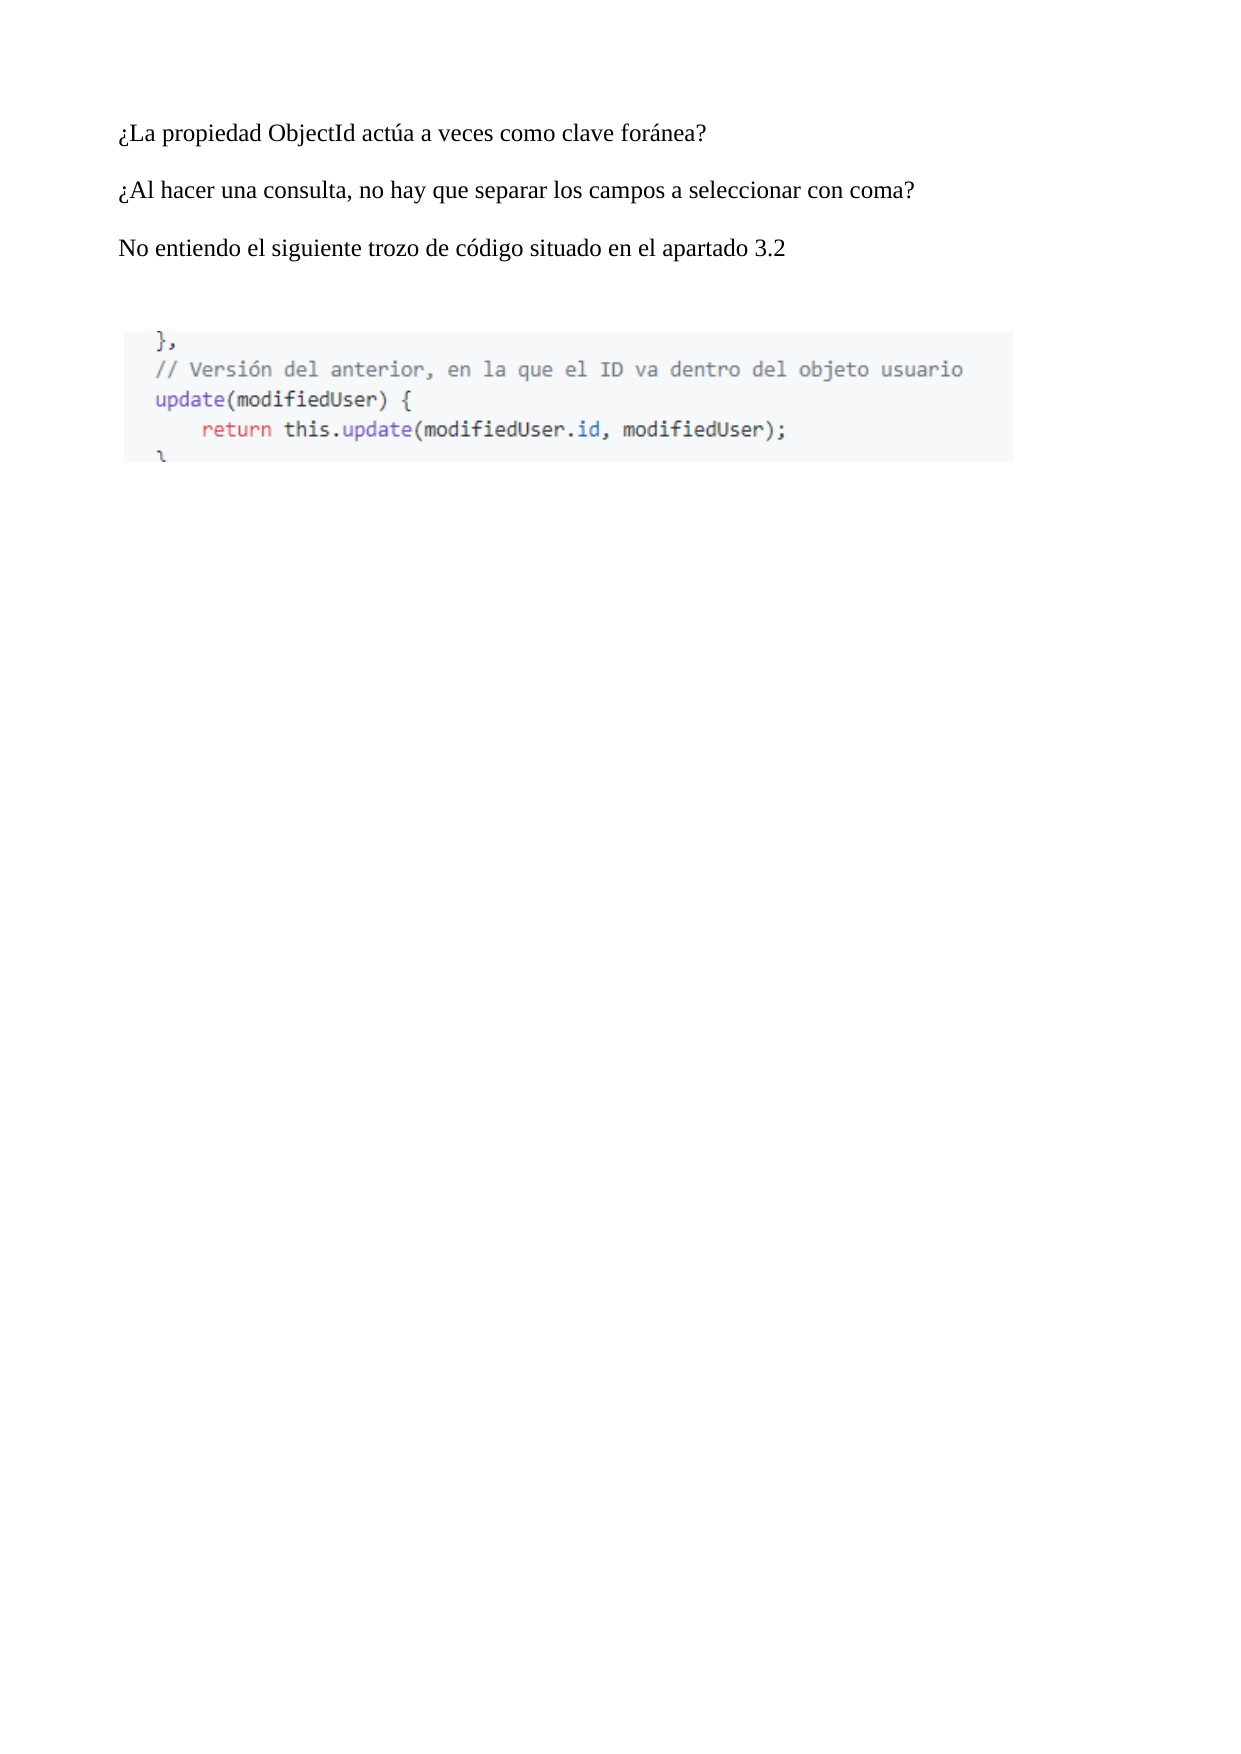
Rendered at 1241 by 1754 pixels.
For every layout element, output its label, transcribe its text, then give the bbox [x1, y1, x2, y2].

text ¿La propiedad ObjectId actúa a veces como clave foránea? [118, 118, 1122, 147]
text No entiendo el siguiente trozo de código situado en el apartado 3.2 [118, 233, 1122, 262]
picture [123, 331, 1014, 462]
text ¿Al hacer una consulta, no hay que separar los campos a seleccionar con coma? [118, 176, 1122, 204]
